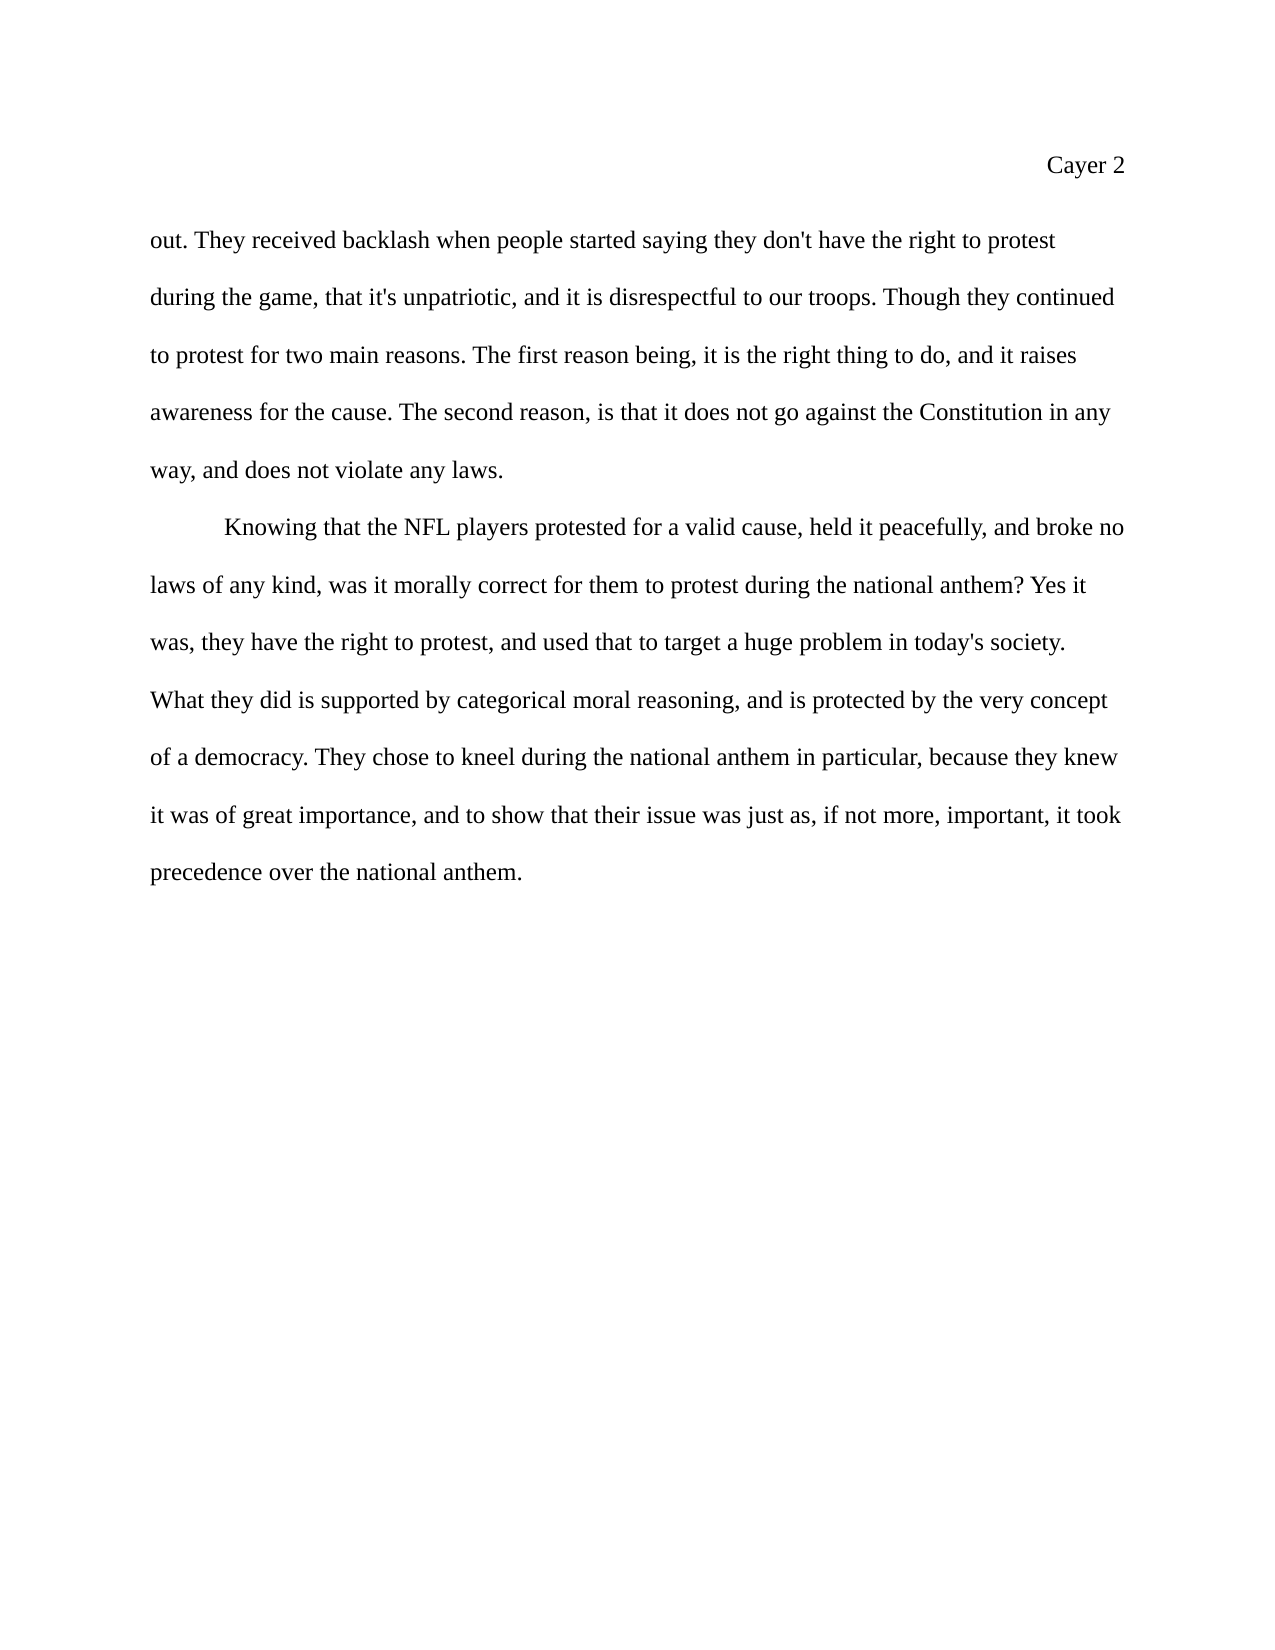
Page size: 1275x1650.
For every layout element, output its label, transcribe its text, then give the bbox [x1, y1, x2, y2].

text Knowing that the NFL players protested for a valid cause, held it peacefully, and broke no laws of any kind, was it morally correct for them to protest during the national anthem? Yes it was, they have the right to protest, and used that to target a huge problem in today's society. What they did is supported by categorical moral reasoning, and is protected by the very concept of a democracy. They chose to kneel during the national anthem in particular, because they knew it was of great importance, and to show that their issue was just as, if not more, important, it took precedence over the national anthem. [150, 512, 1125, 886]
text out. They received backlash when people started saying they don't have the right to protest during the game, that it's unpatriotic, and it is disrespectful to our troops. Though they continued to protest for two main reasons. The first reason being, it is the right thing to do, and it raises awareness for the cause. The second reason, is that it does not go against the Constitution in any way, and does not violate any laws. [150, 225, 1125, 484]
